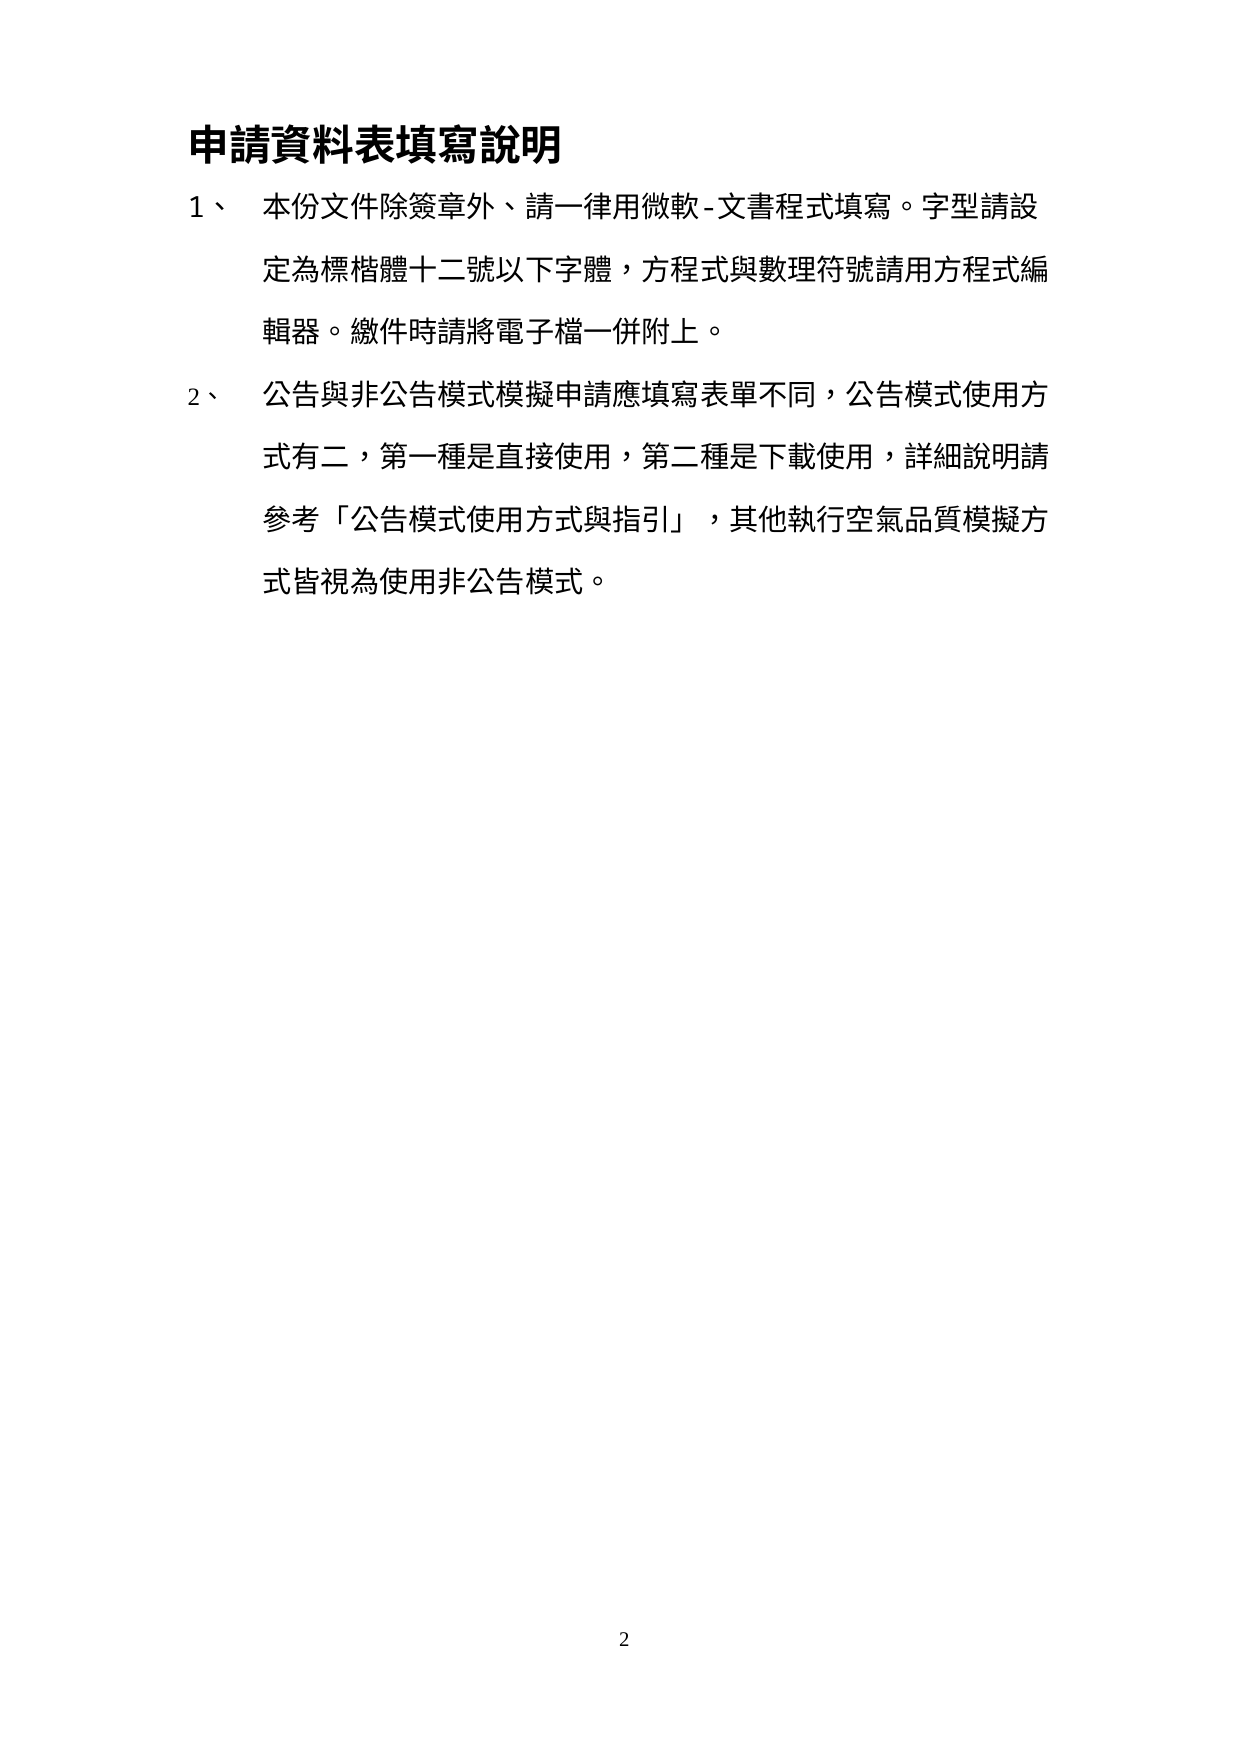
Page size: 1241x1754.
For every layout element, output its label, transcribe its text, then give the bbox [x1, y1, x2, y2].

list 本份文件除簽章外、請一律用微軟-文書程式填寫。字型請設定為標楷體十二號以下字體，方程式與數理符號請用方程式編輯器。繳件時請將電子檔一併附上。 [187, 163, 1053, 351]
text 申請資料表填寫說明 [187, 101, 1053, 163]
list 公告與非公告模式模擬申請應填寫表單不同，公告模式使用方式有二，第一種是直接使用，第二種是下載使用，詳細說明請參考「公告模式使用方式與指引」，其他執行空氣品質模擬方式皆視為使用非公告模式。 [187, 351, 1053, 601]
